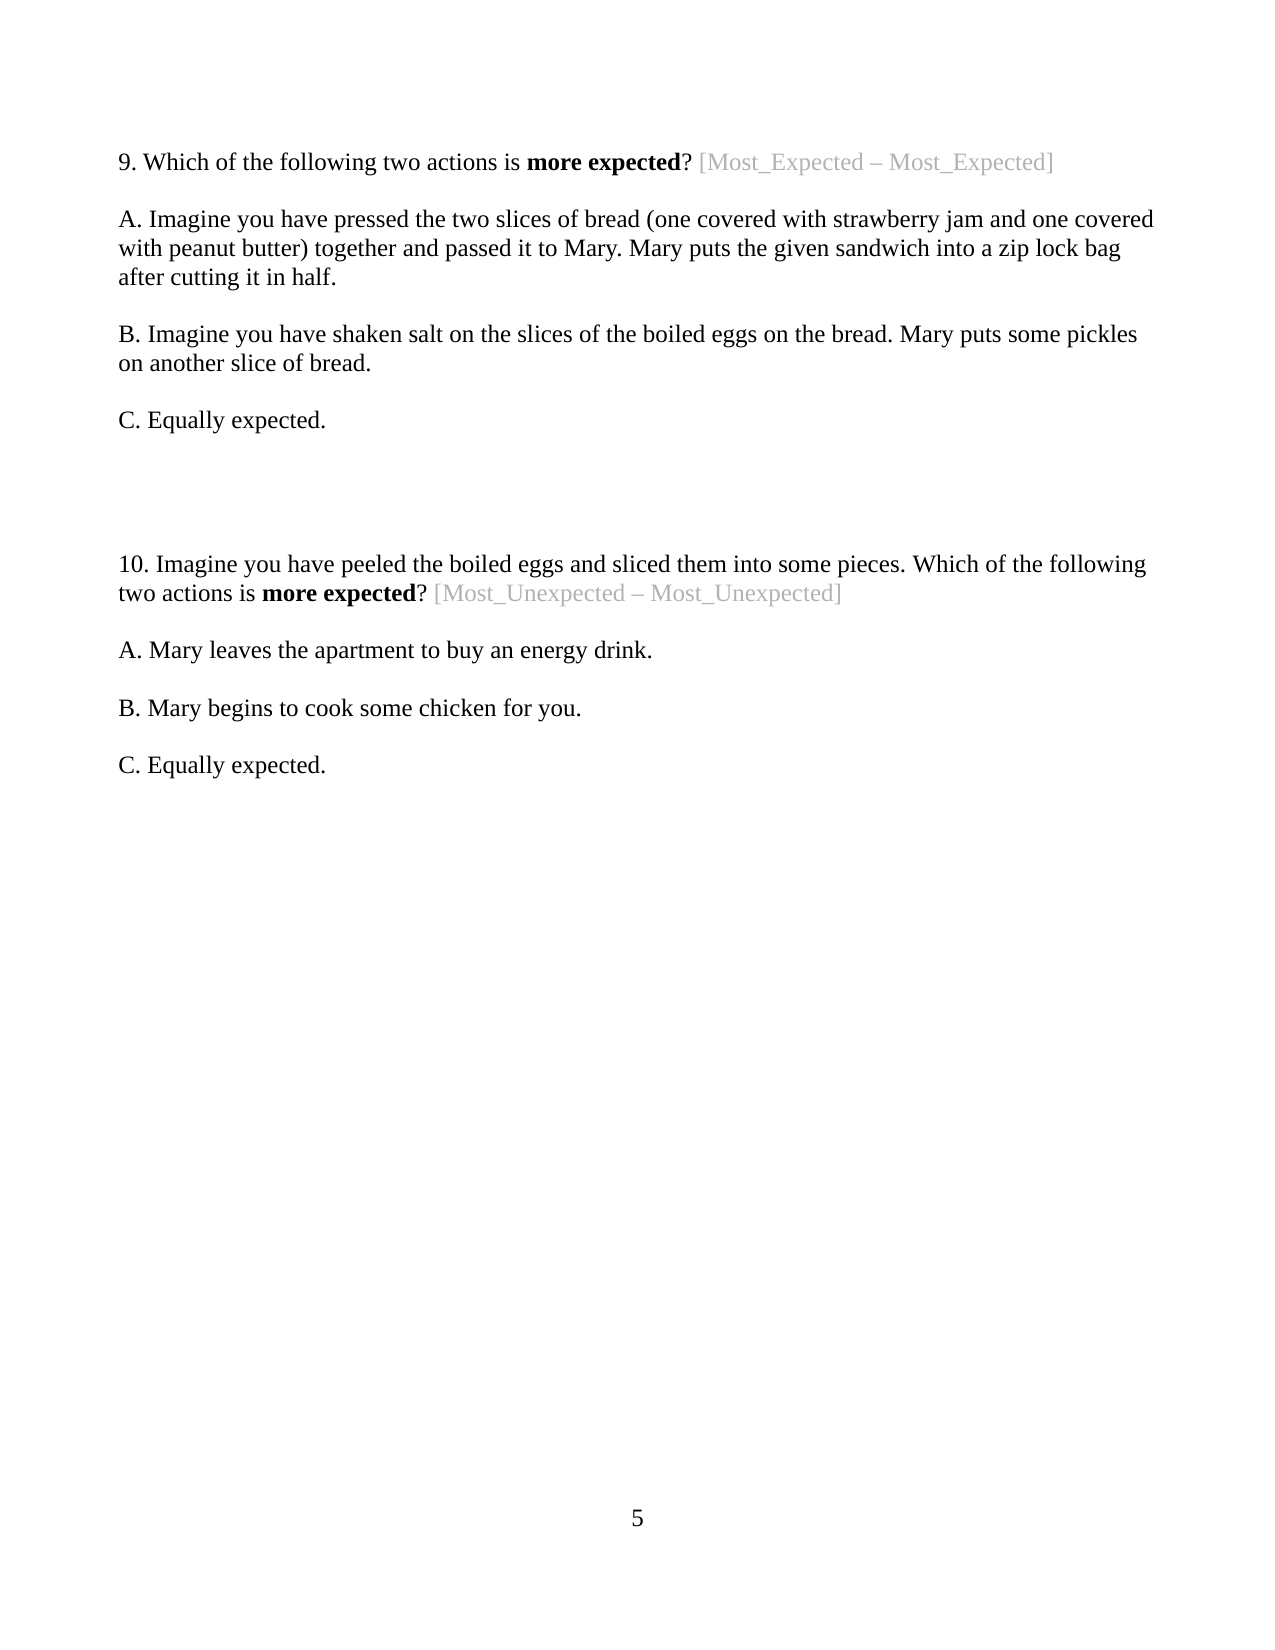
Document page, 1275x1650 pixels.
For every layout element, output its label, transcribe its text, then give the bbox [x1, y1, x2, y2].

text A. Imagine you have pressed the two slices of bread (one covered with strawberry jam and one covered with peanut butter) together and passed it to Mary. Mary puts the given sandwich into a zip lock bag after cutting it in half. [118, 204, 1157, 291]
text 9. Which of the following two actions is more expected? [Most_Expected – Most_Expected] [118, 147, 1157, 176]
text C. Equally expected. [118, 751, 1157, 779]
text B. Mary begins to cook some chicken for you. [118, 693, 1157, 722]
text C. Equally expected. [118, 406, 1157, 434]
text B. Imagine you have shaken salt on the slices of the boiled eggs on the bread. Mary puts some pickles on another slice of bread. [118, 319, 1157, 377]
text 10. Imagine you have peeled the boiled eggs and sliced them into some pieces. Which of the following two actions is more expected? [Most_Unexpected – Most_Unexpected] [118, 549, 1157, 607]
text A. Mary leaves the apartment to buy an energy drink. [118, 636, 1157, 664]
